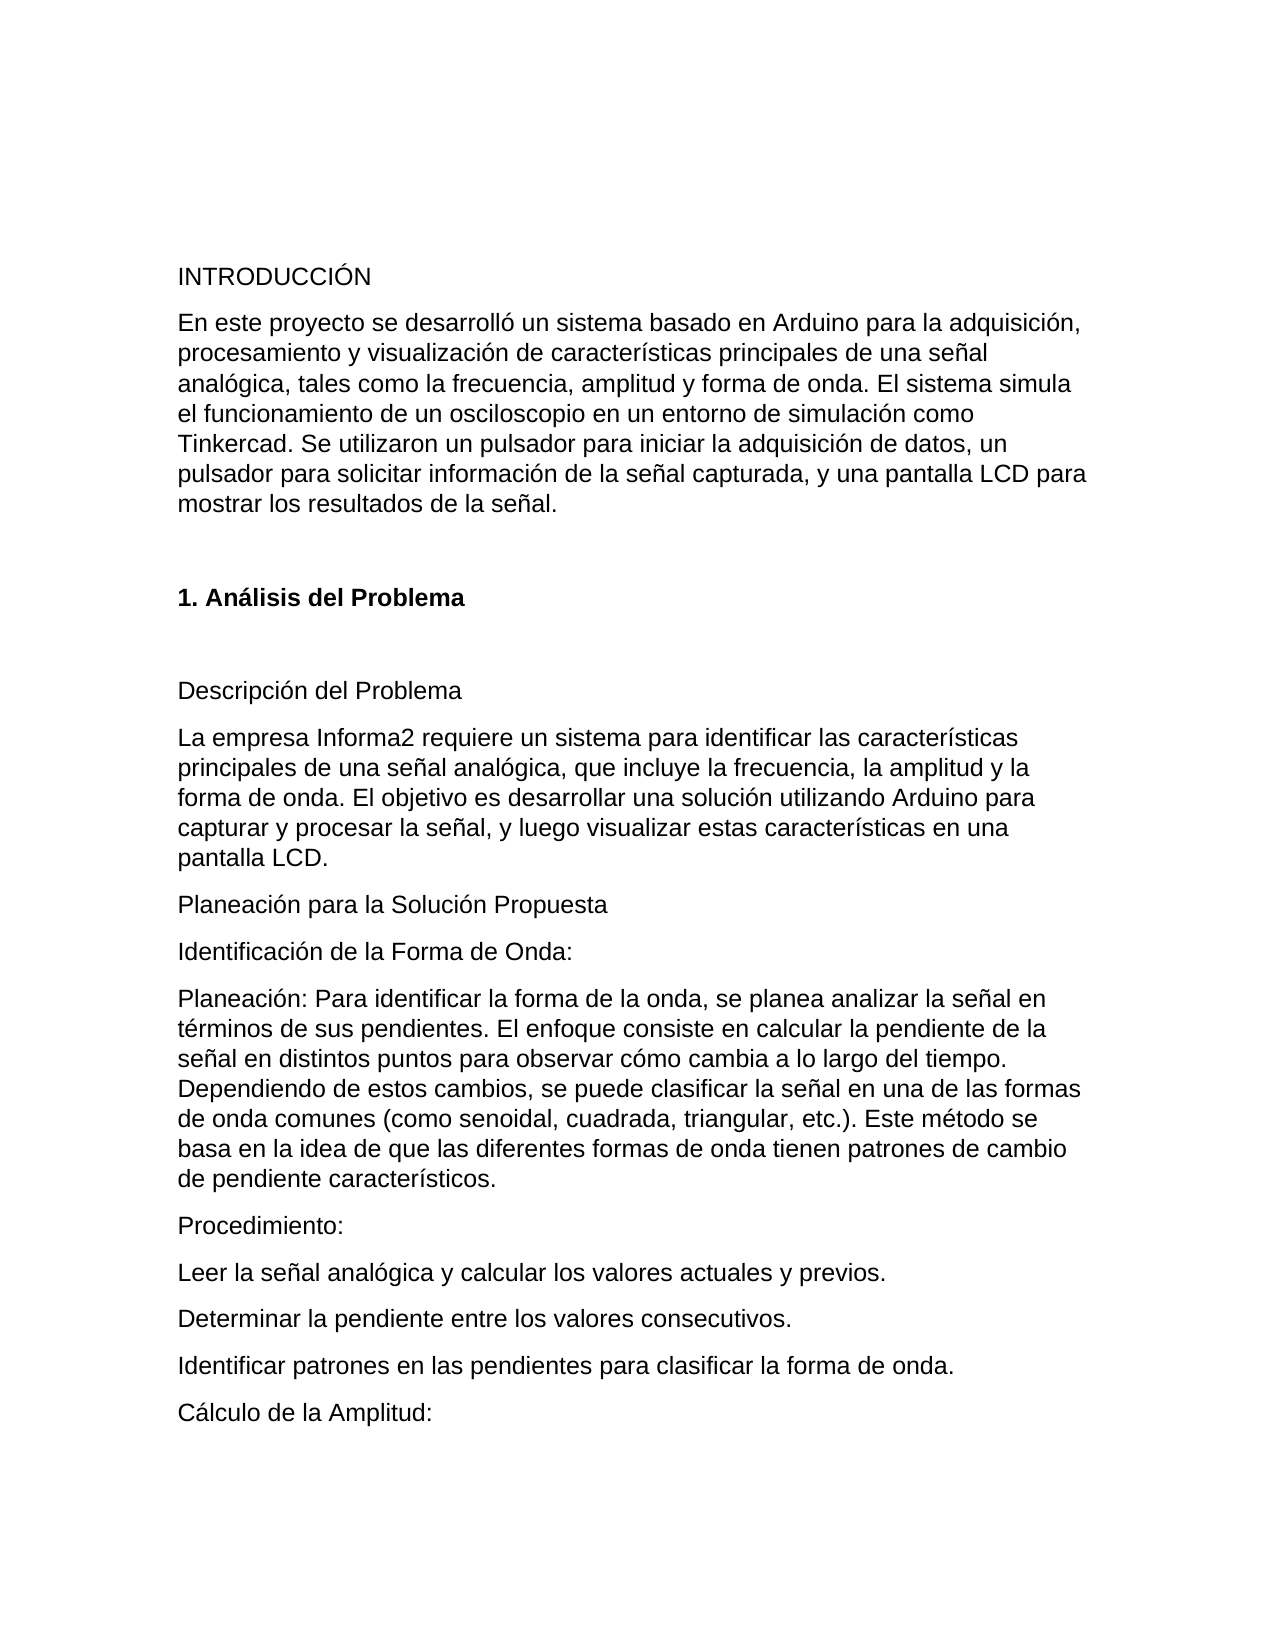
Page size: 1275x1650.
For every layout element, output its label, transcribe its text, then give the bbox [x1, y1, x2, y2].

text Identificar patrones en las pendientes para clasificar la forma de onda. [177, 1351, 1098, 1380]
text Leer la señal analógica y calcular los valores actuales y previos. [177, 1258, 1098, 1286]
text Procedimiento: [177, 1211, 1098, 1240]
text 1. Análisis del Problema [177, 582, 1098, 611]
text Descripción del Problema [177, 676, 1098, 705]
text INTRODUCCIÓN [177, 262, 1098, 290]
text En este proyecto se desarrolló un sistema basado en Arduino para la adquisición, procesamiento y visualización de características principales de una señal analógica, tales como la frecuencia, amplitud y forma de onda. El sistema simula el funcionamiento de un osciloscopio en un entorno de simulación como Tinkercad. Se utilizaron un pulsador para iniciar la adquisición de datos, un pulsador para solicitar información de la señal capturada, y una pantalla LCD para mostrar los resultados de la señal. [177, 308, 1098, 518]
text Identificación de la Forma de Onda: [177, 937, 1098, 966]
text La empresa Informa2 requiere un sistema para identificar las características principales de una señal analógica, que incluye la frecuencia, la amplitud y la forma de onda. El objetivo es desarrollar una solución utilizando Arduino para capturar y procesar la señal, y luego visualizar estas características en una pantalla LCD. [177, 723, 1098, 872]
text Cálculo de la Amplitud: [177, 1398, 1098, 1427]
text Determinar la pendiente entre los valores consecutivos. [177, 1304, 1098, 1333]
text Planeación: Para identificar la forma de la onda, se planea analizar la señal en términos de sus pendientes. El enfoque consiste en calcular la pendiente de la señal en distintos puntos para observar cómo cambia a lo largo del tiempo. Dependiendo de estos cambios, se puede clasificar la señal en una de las formas de onda comunes (como senoidal, cuadrada, triangular, etc.). Este método se basa en la idea de que las diferentes formas de onda tienen patrones de cambio de pendiente característicos. [177, 983, 1098, 1193]
text Planeación para la Solución Propuesta [177, 890, 1098, 919]
